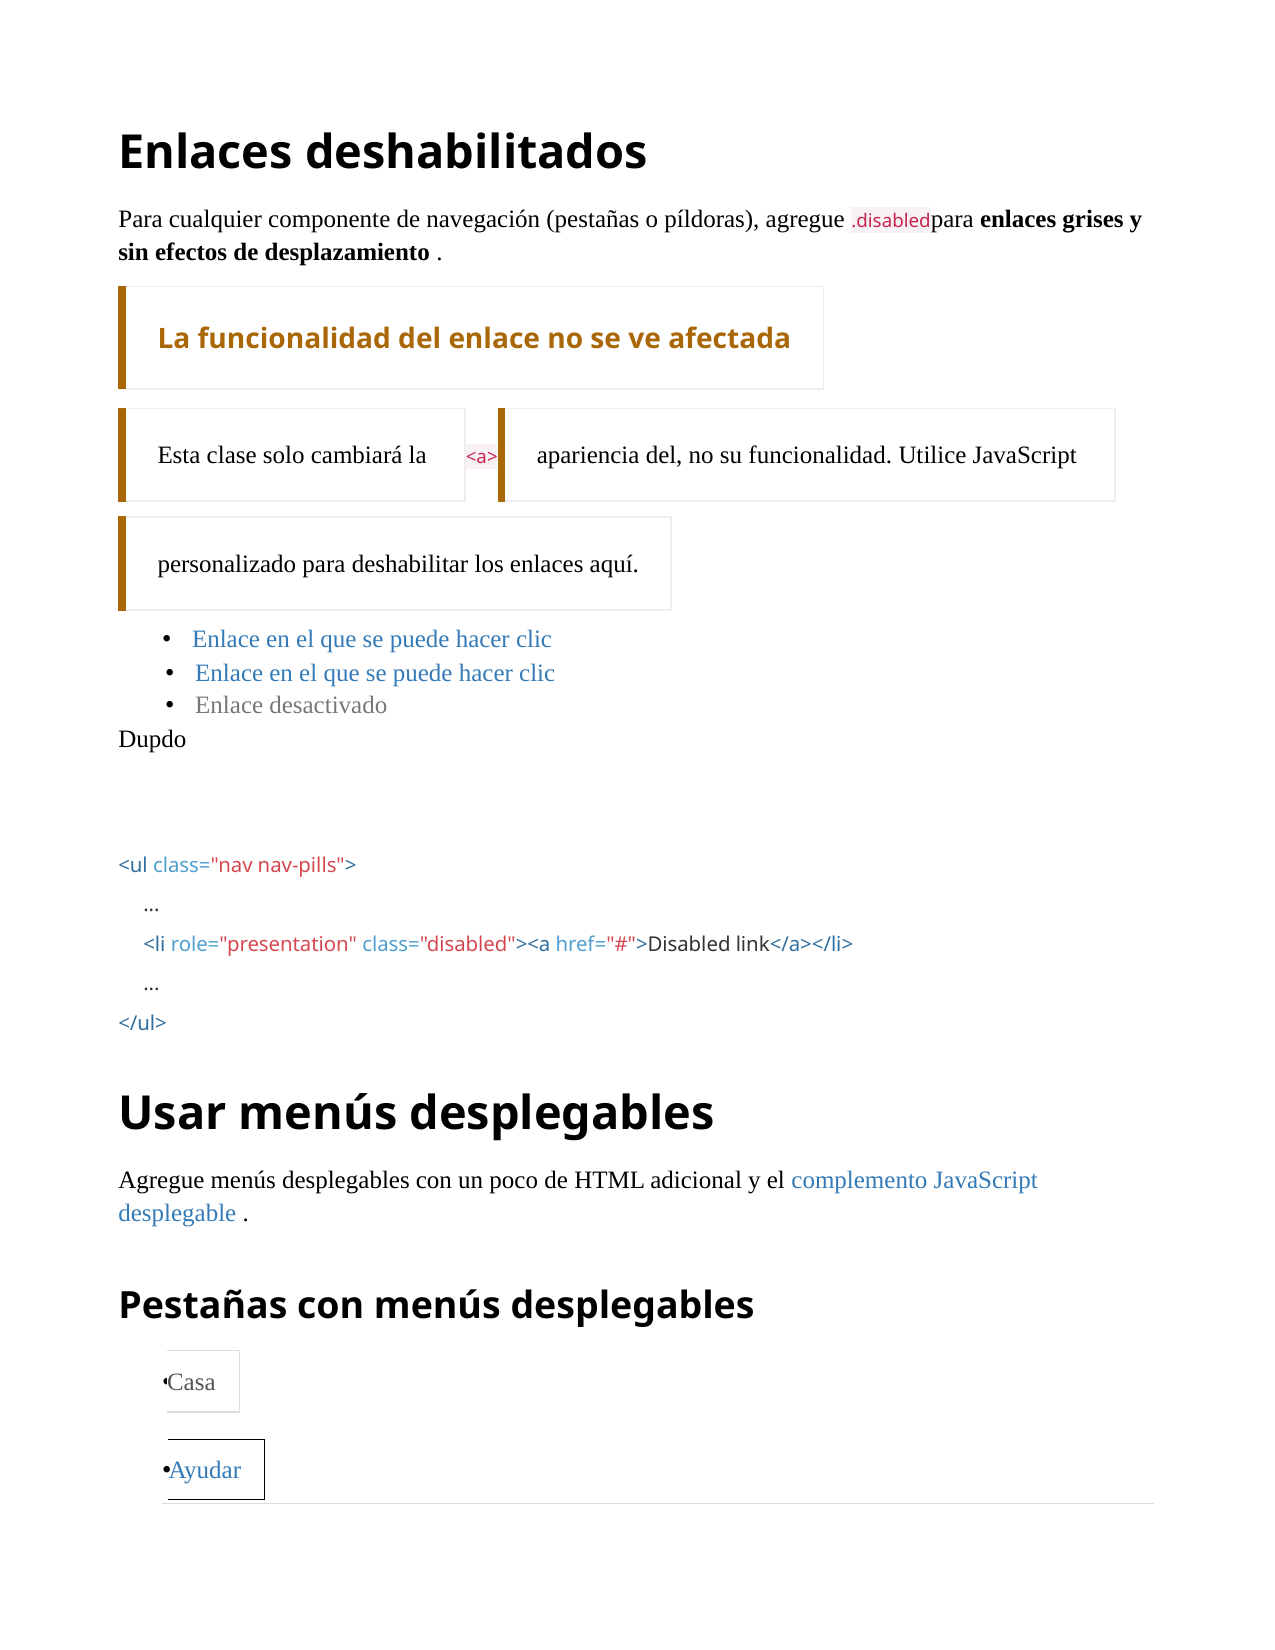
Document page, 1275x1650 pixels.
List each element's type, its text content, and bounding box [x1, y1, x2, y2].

text Para cualquier componente de navegación (pestañas o píldoras), agregue .disabledpara enlaces grises y sin efectos de desplazamiento . [118, 204, 1157, 266]
text ... [118, 890, 1157, 918]
text Esta clase solo cambiará la <a>apariencia del, no su funcionalidad. Utilice JavaScript personalizado para deshabilitar los enlaces aquí. [118, 408, 1157, 611]
text Dupdo [118, 724, 1157, 752]
list Enlace desactivado [165, 691, 1157, 719]
list Enlace en el que se puede hacer clic [162, 624, 1157, 653]
list Casa [162, 1350, 239, 1413]
text ... [118, 969, 1157, 997]
subtitle Usar menús desplegables [118, 1079, 1157, 1143]
subtitle Pestañas con menús desplegables [118, 1278, 1157, 1329]
subtitle [824, 286, 1157, 389]
list [240, 1350, 1154, 1413]
subtitle La funcionalidad del enlace no se ve afectada [126, 287, 823, 388]
text Agregue menús desplegables con un poco de HTML adicional y el complemento JavaScript desplegable . [118, 1165, 1157, 1227]
list Ayudar [162, 1439, 1154, 1503]
subtitle Enlaces deshabilitados [118, 118, 1157, 182]
text </ul> [118, 1009, 1157, 1036]
text <li role="presentation" class="disabled"><a href="#">Disabled link</a></li> [118, 929, 1157, 957]
text <ul class="nav nav-pills"> [118, 850, 1157, 878]
list Enlace en el que se puede hacer clic [165, 658, 1157, 686]
